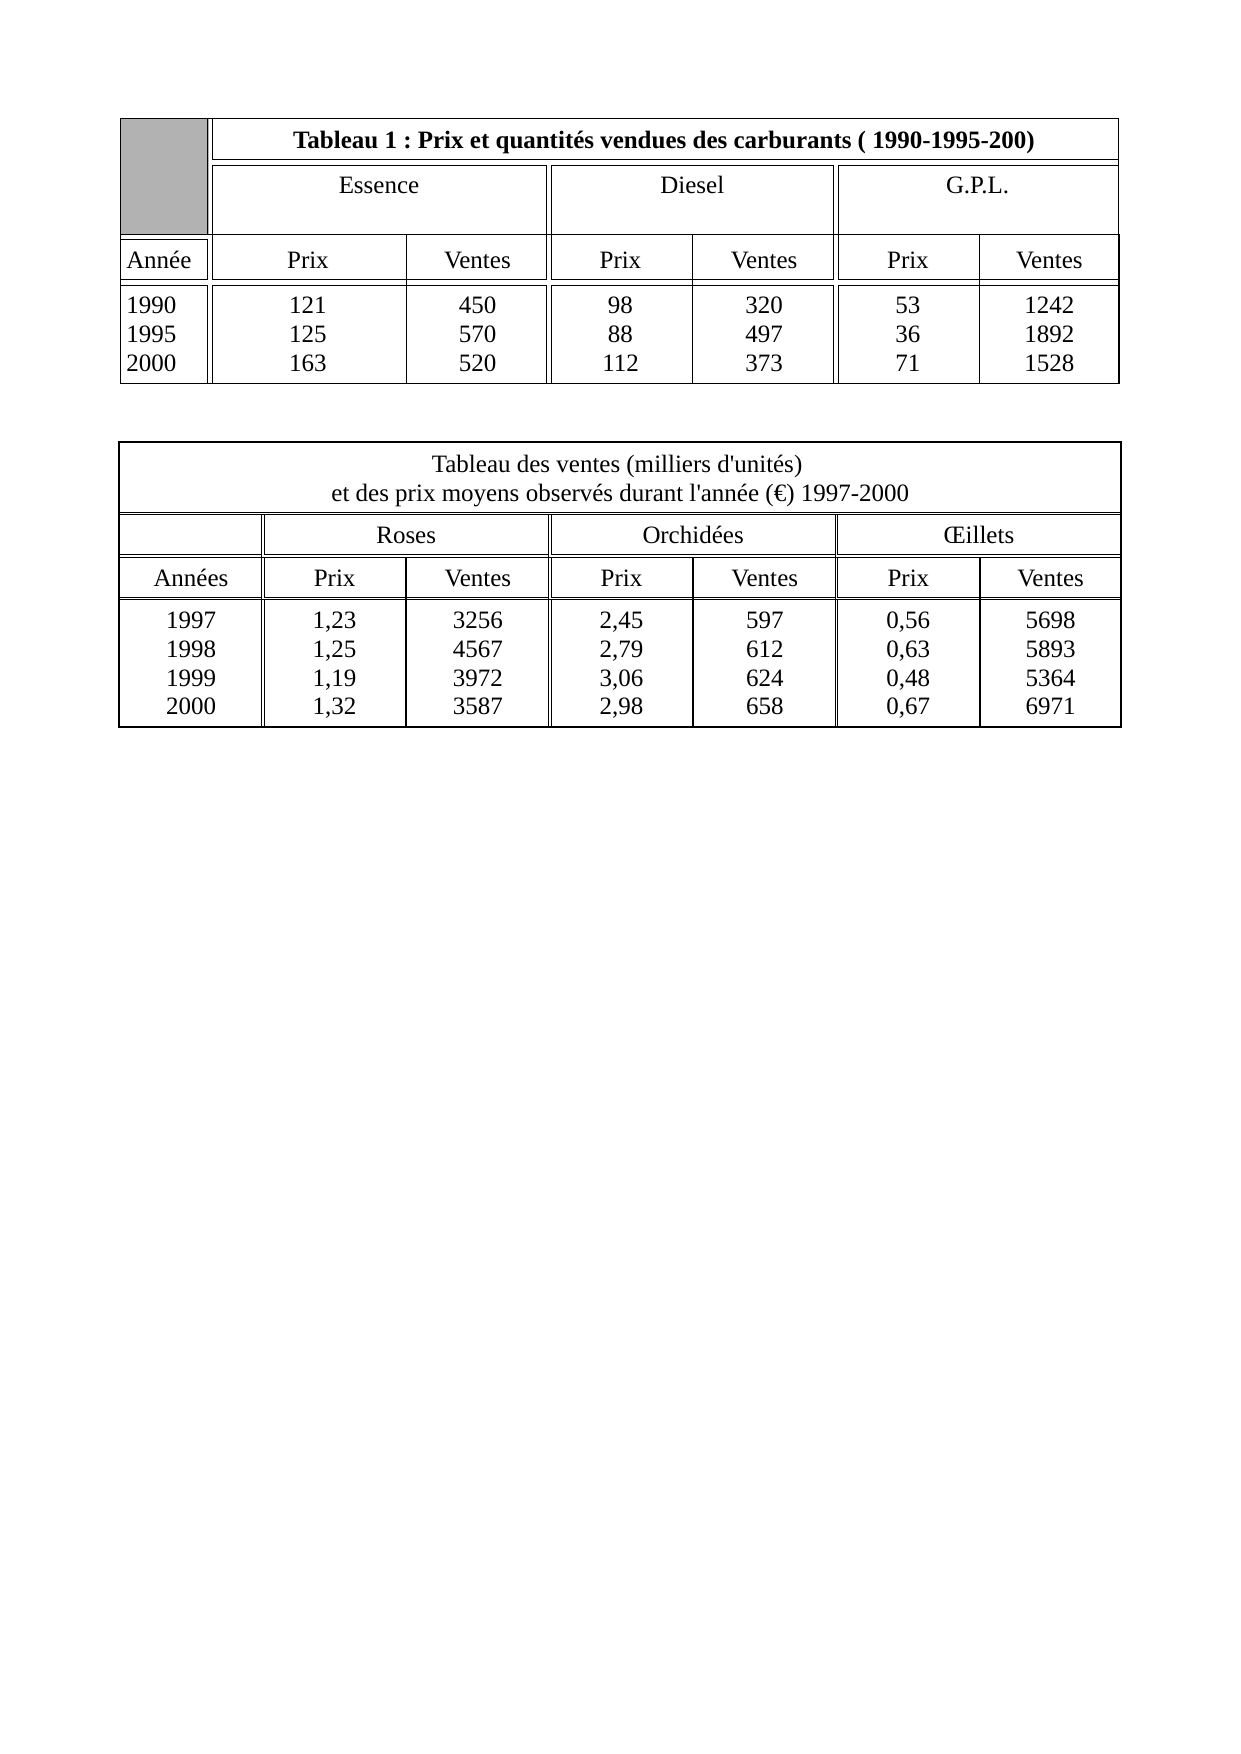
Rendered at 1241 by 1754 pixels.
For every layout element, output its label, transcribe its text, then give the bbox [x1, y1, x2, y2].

table_cell Prix [552, 235, 692, 279]
table_cell Ventes [407, 558, 548, 597]
table_cell Roses [265, 515, 548, 554]
table_cell Prix [838, 558, 979, 597]
table_cell 597 612 624 658 [694, 600, 835, 726]
table_cell Prix [839, 235, 979, 279]
table_cell 450 570 520 [407, 279, 548, 382]
table_cell 1242 1892 1528 [980, 286, 1118, 382]
table_cell 3256 4567 3972 3587 [407, 600, 548, 726]
table_cell Prix [552, 558, 692, 597]
table_cell 5698 5893 5364 6971 [981, 600, 1120, 726]
table_cell Ventes [407, 235, 546, 279]
table_header Tableau des ventes (milliers d'unités) et des prix moyens observés durant l'année (€) 1997-2000 [120, 443, 1120, 512]
table_cell 121 125 163 [209, 279, 406, 382]
table_cell G.P.L. [836, 160, 1118, 234]
table_cell 53 36 71 [836, 279, 979, 382]
table_cell 1997 1998 1999 2000 [120, 600, 261, 726]
table_cell [980, 280, 1118, 285]
table_cell Prix [265, 558, 405, 597]
table_cell 320 497 373 [693, 279, 836, 382]
table_cell Ventes [694, 558, 835, 597]
table_cell 1990 1995 2000 [121, 279, 209, 382]
table_header Tableau 1 : Prix et quantités vendues des carburants ( 1990-1995-200) [213, 119, 1118, 159]
table_cell Orchidées [552, 515, 835, 554]
table_cell Ventes [980, 235, 1118, 279]
table_cell 2,45 2,79 3,06 2,98 [552, 600, 692, 726]
table_cell Ventes [981, 558, 1120, 597]
table_cell Prix [213, 235, 406, 279]
table_cell Diesel [548, 160, 836, 234]
table_cell Années [120, 558, 261, 597]
table_cell Année [121, 235, 209, 279]
table_cell 0,56 0,63 0,48 0,67 [838, 600, 979, 726]
table_header [121, 119, 207, 234]
table_cell Essence [209, 159, 548, 234]
table_cell 1,23 1,25 1,19 1,32 [265, 600, 405, 726]
table_cell Ventes [693, 235, 833, 279]
table_cell Œillets [838, 515, 1120, 554]
table_cell [120, 515, 261, 554]
table_cell 98 88 112 [548, 279, 692, 382]
